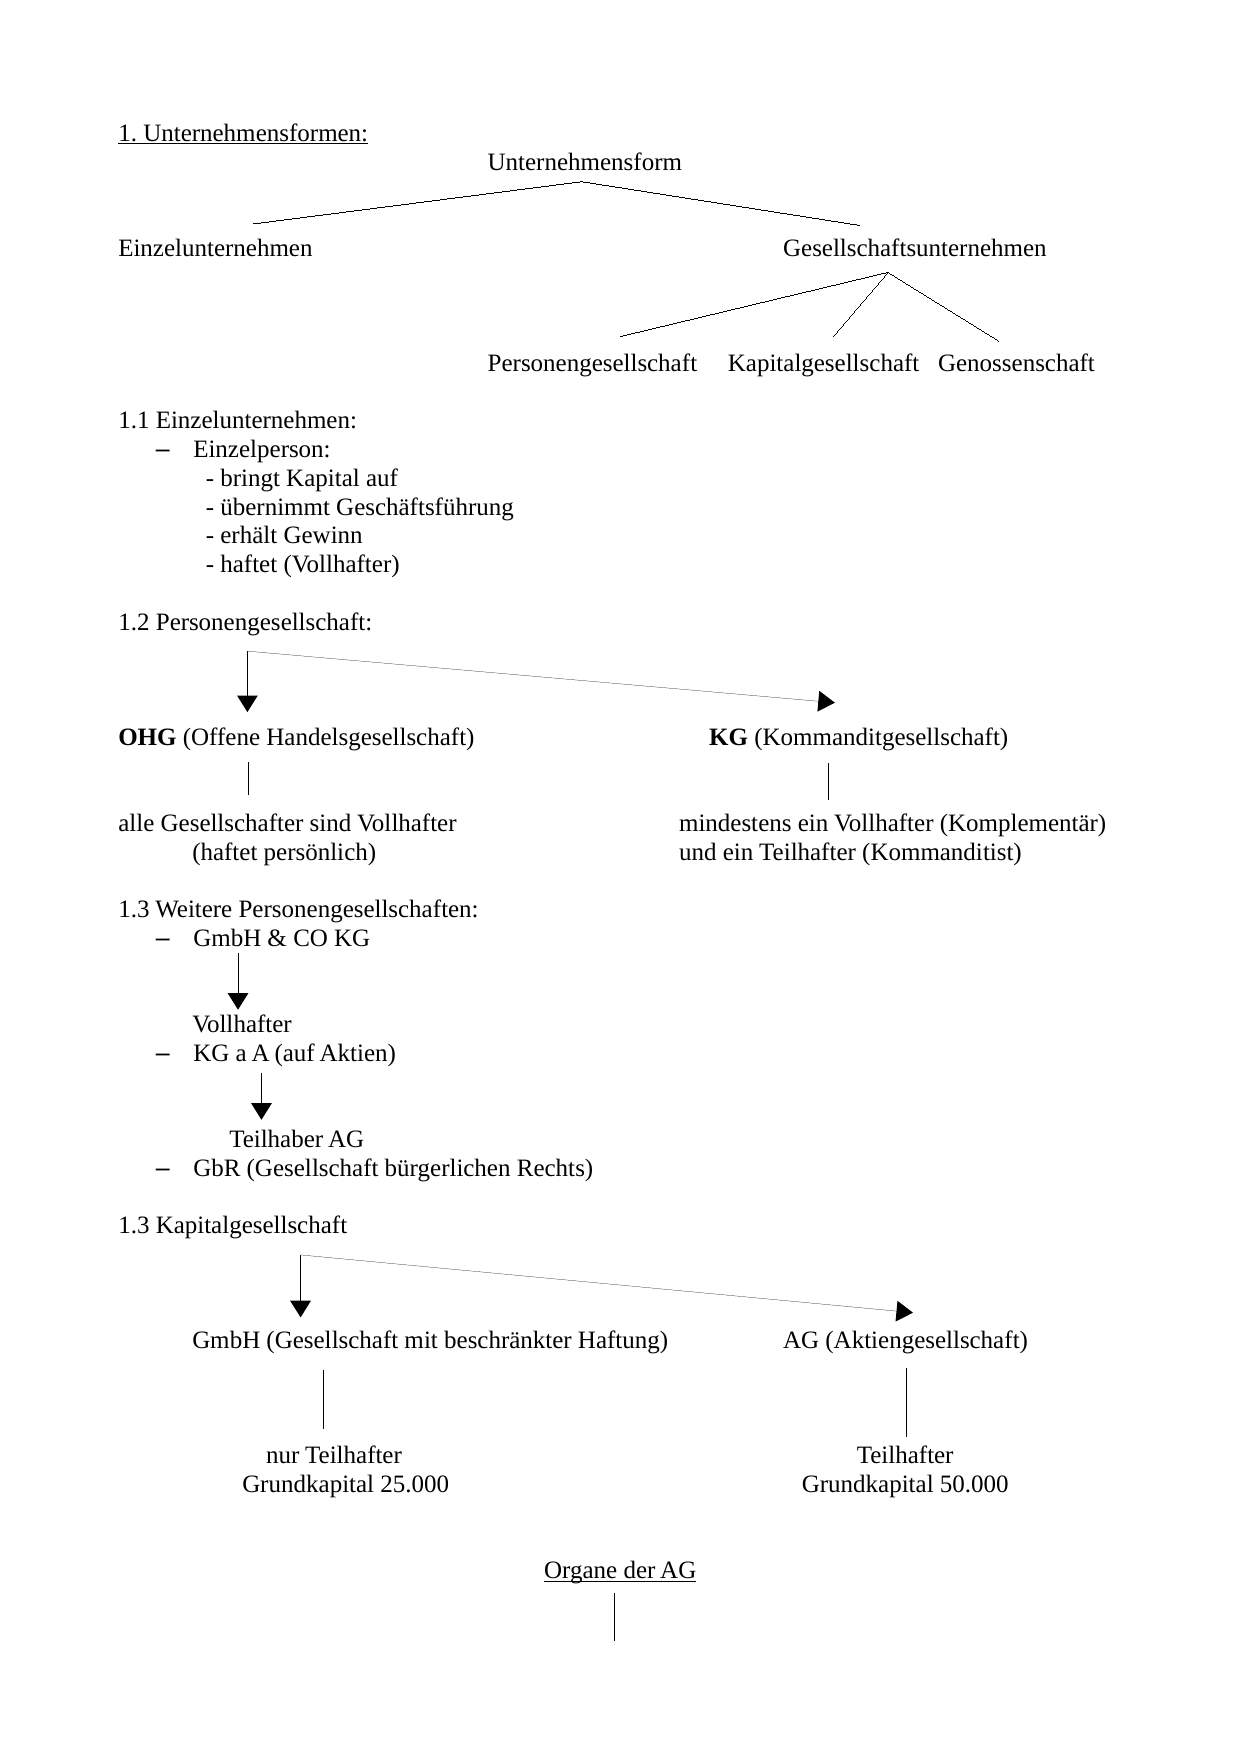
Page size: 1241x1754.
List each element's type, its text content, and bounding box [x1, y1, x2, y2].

text Einzelunternehmen Gesellschaftsunternehmen [118, 233, 1122, 262]
list KG a A (auf Aktien) [156, 1038, 1122, 1067]
text alle Gesellschafter sind Vollhafter mindestens ein Vollhafter (Komplementär) [118, 808, 1122, 837]
list GmbH & CO KG [156, 923, 1122, 952]
text 1.3 Weitere Personengesellschaften: [118, 894, 1122, 923]
text Organe der AG [118, 1556, 1122, 1584]
text nur Teilhafter Teilhafter [118, 1441, 1122, 1469]
list Einzelperson: [156, 434, 1122, 463]
text 1.2 Personengesellschaft: [118, 607, 1122, 636]
text 1.3 Kapitalgesellschaft [118, 1211, 1122, 1239]
text 1.1 Einzelunternehmen: [118, 406, 1122, 434]
text (haftet persönlich) und ein Teilhafter (Kommanditist) [118, 837, 1122, 866]
text GmbH (Gesellschaft mit beschränkter Haftung) AG (Aktiengesellschaft) [118, 1326, 1122, 1354]
text Teilhaber AG [118, 1124, 1122, 1153]
text Unternehmensform [118, 147, 1122, 176]
list GbR (Gesellschaft bürgerlichen Rechts) [156, 1153, 1122, 1182]
text OHG (Offene Handelsgesellschaft) KG (Kommanditgesellschaft) [118, 722, 1122, 751]
list - bringt Kapital auf [156, 463, 1122, 492]
list - übernimmt Geschäftsführung [156, 492, 1122, 521]
list - haftet (Vollhafter) [156, 549, 1122, 578]
text Vollhafter [118, 1009, 1122, 1038]
text 1. Unternehmensformen: [118, 118, 1122, 147]
list - erhält Gewinn [156, 521, 1122, 549]
text Personengesellschaft Kapitalgesellschaft Genossenschaft [118, 348, 1122, 377]
text Grundkapital 25.000 Grundkapital 50.000 [118, 1469, 1122, 1498]
